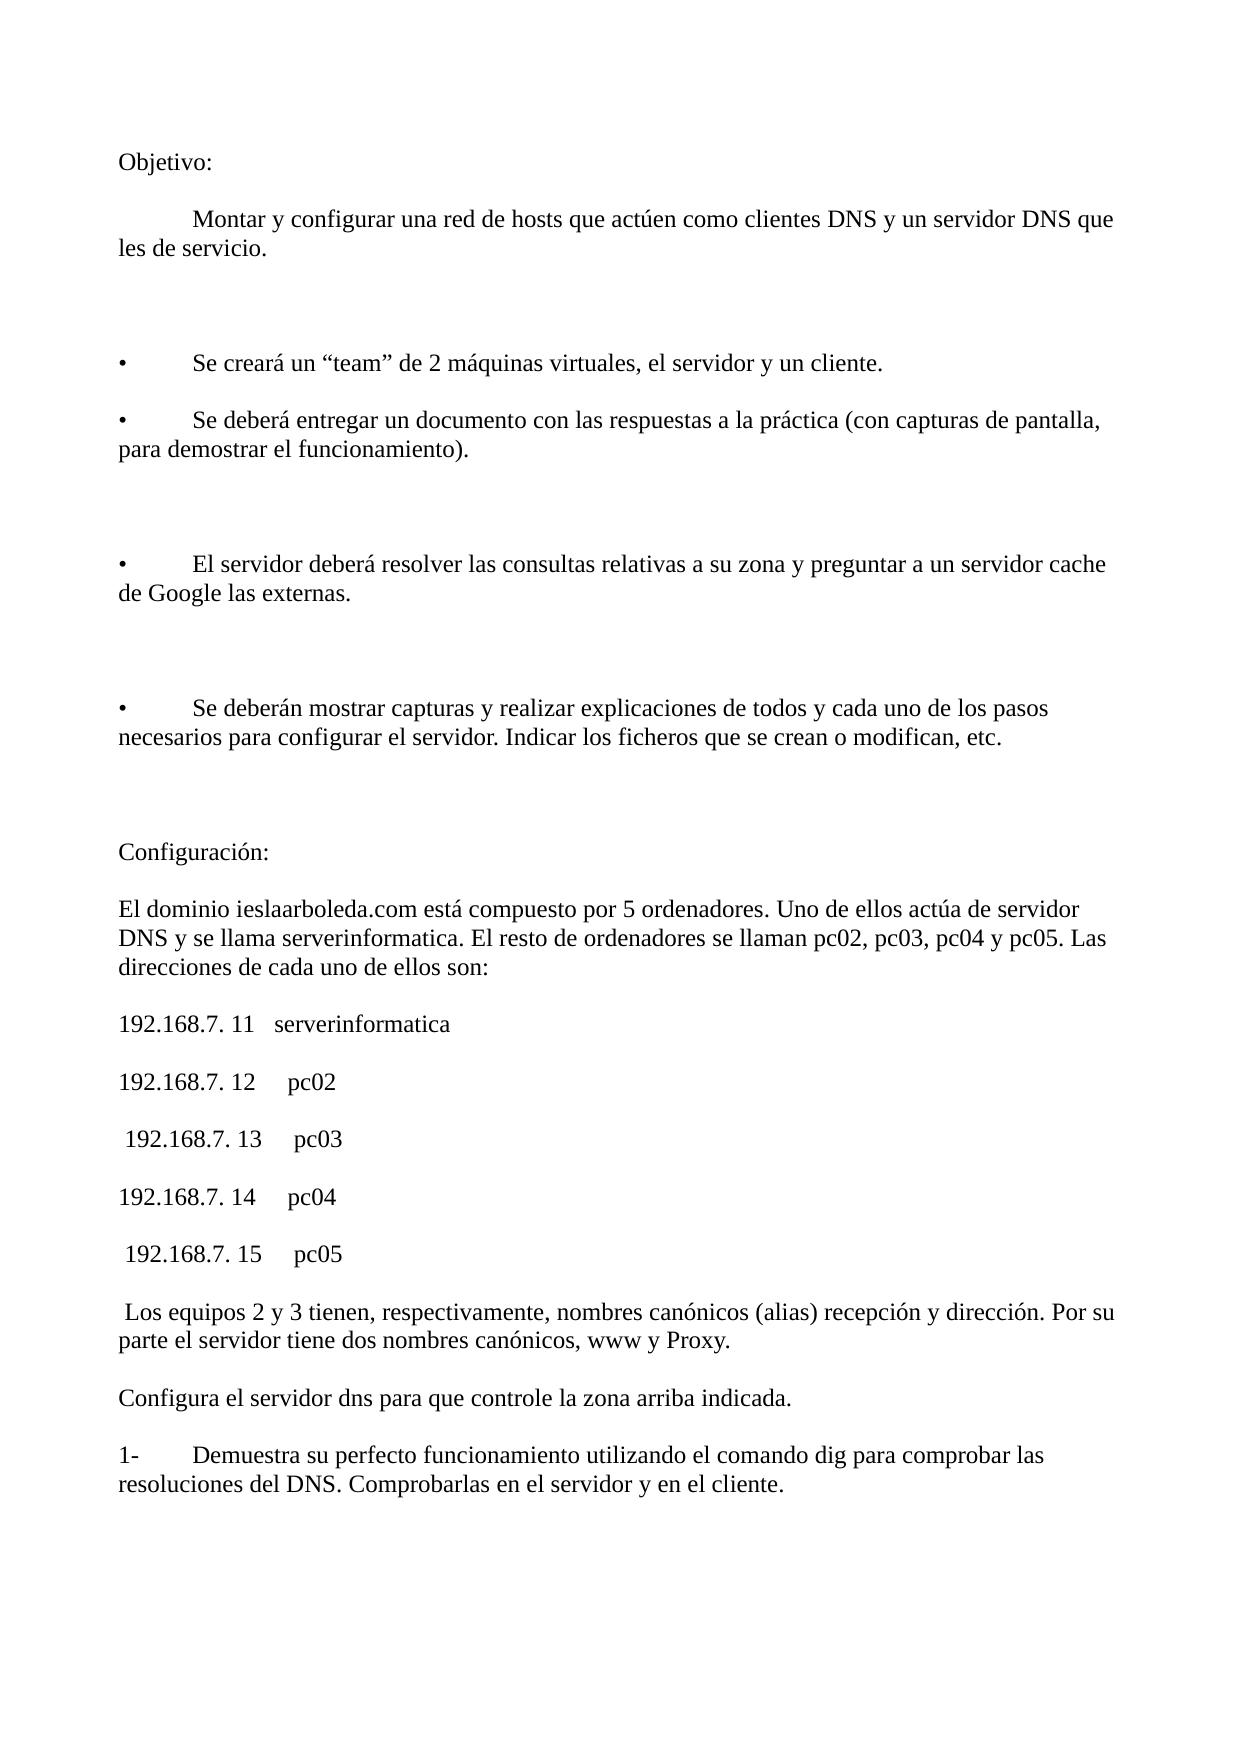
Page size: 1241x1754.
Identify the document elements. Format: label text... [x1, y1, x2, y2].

text El dominio ieslaarboleda.com está compuesto por 5 ordenadores. Uno de ellos actúa de servidor DNS y se llama serverinformatica. El resto de ordenadores se llaman pc02, pc03, pc04 y pc05. Las direcciones de cada uno de ellos son: [118, 894, 1122, 981]
text 192.168.7. 13  pc03 [118, 1124, 1122, 1153]
text 192.168.7. 11serverinformatica [118, 1009, 1122, 1038]
text • Se deberá entregar un documento con las respuestas a la práctica (con capturas de pantalla, para demostrar el funcionamiento). [118, 406, 1122, 463]
text Montar y configurar una red de hosts que actúen como clientes DNS y un servidor DNS que les de servicio. [118, 204, 1122, 262]
text • El servidor deberá resolver las consultas relativas a su zona y preguntar a un servidor cache de Google las externas. [118, 549, 1122, 607]
text 192.168.7. 12  pc02 [118, 1067, 1122, 1096]
text • Se creará un “team” de 2 máquinas virtuales, el servidor y un cliente. [118, 348, 1122, 377]
text 192.168.7. 14  pc04 [118, 1182, 1122, 1211]
text Configura el servidor dns para que controle la zona arriba indicada. [118, 1383, 1122, 1412]
text 1- Demuestra su perfecto funcionamiento utilizando el comando dig para comprobar las resoluciones del DNS. Comprobarlas en el servidor y en el cliente. [118, 1441, 1122, 1498]
text Los equipos 2 y 3 tienen, respectivamente, nombres canónicos (alias) recepción y dirección. Por su parte el servidor tiene dos nombres canónicos, www y Proxy. [118, 1297, 1122, 1354]
text Objetivo: [118, 147, 1122, 176]
text 192.168.7. 15  pc05 [118, 1239, 1122, 1268]
text Configuración: [118, 837, 1122, 866]
text • Se deberán mostrar capturas y realizar explicaciones de todos y cada uno de los pasos necesarios para configurar el servidor. Indicar los ficheros que se crean o modifican, etc. [118, 693, 1122, 751]
